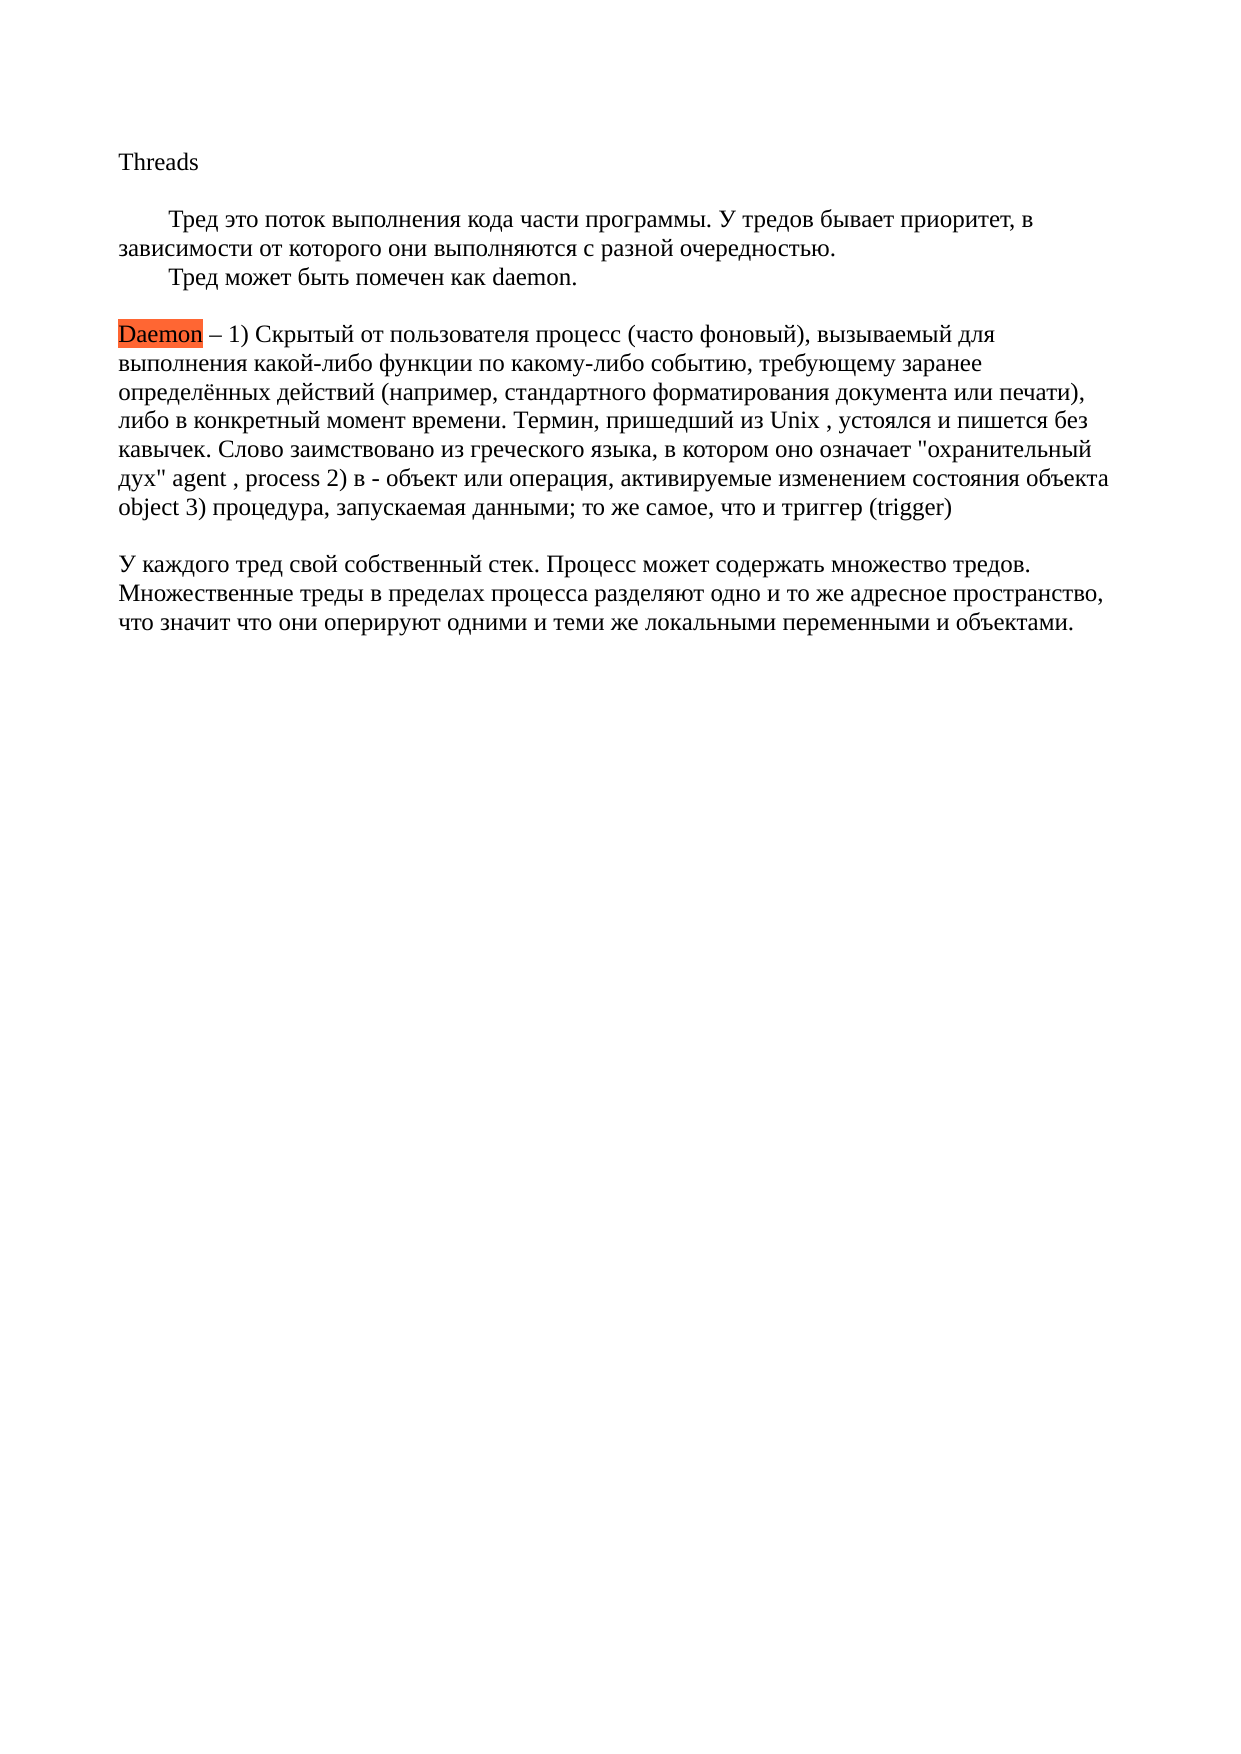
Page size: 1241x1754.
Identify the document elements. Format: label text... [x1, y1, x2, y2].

text У каждого тред свой собственный стек. Процесс может содержать множество тредов. [118, 549, 1122, 578]
text Тред может быть помечен как daemon. [118, 262, 1122, 291]
text Threads [118, 147, 1122, 176]
text Тред это поток выполнения кода части программы. У тредов бывает приоритет, в зависимости от которого они выполняются с разной очередностью. [118, 204, 1122, 262]
text Daemon – 1) Скрытый от пользователя процесс (часто фоновый), вызываемый для выполнения какой-либо функции по какому-либо событию, требующему заранее определённых действий (например, стандартного форматирования документа или печати), либо в конкретный момент времени. Термин, пришедший из Unix , устоялся и пишется без кавычек. Слово заимствовано из греческого языка, в котором оно означает "охранительный дух" agent , process 2) в - объект или операция, активируемые изменением состояния объекта object 3) процедура, запускаемая данными; то же самое, что и триггер (trigger) [118, 319, 1122, 521]
text Множественные треды в пределах процесса разделяют одно и то же адресное пространство, что значит что они оперируют одними и теми же локальными переменными и объектами. [118, 578, 1122, 636]
